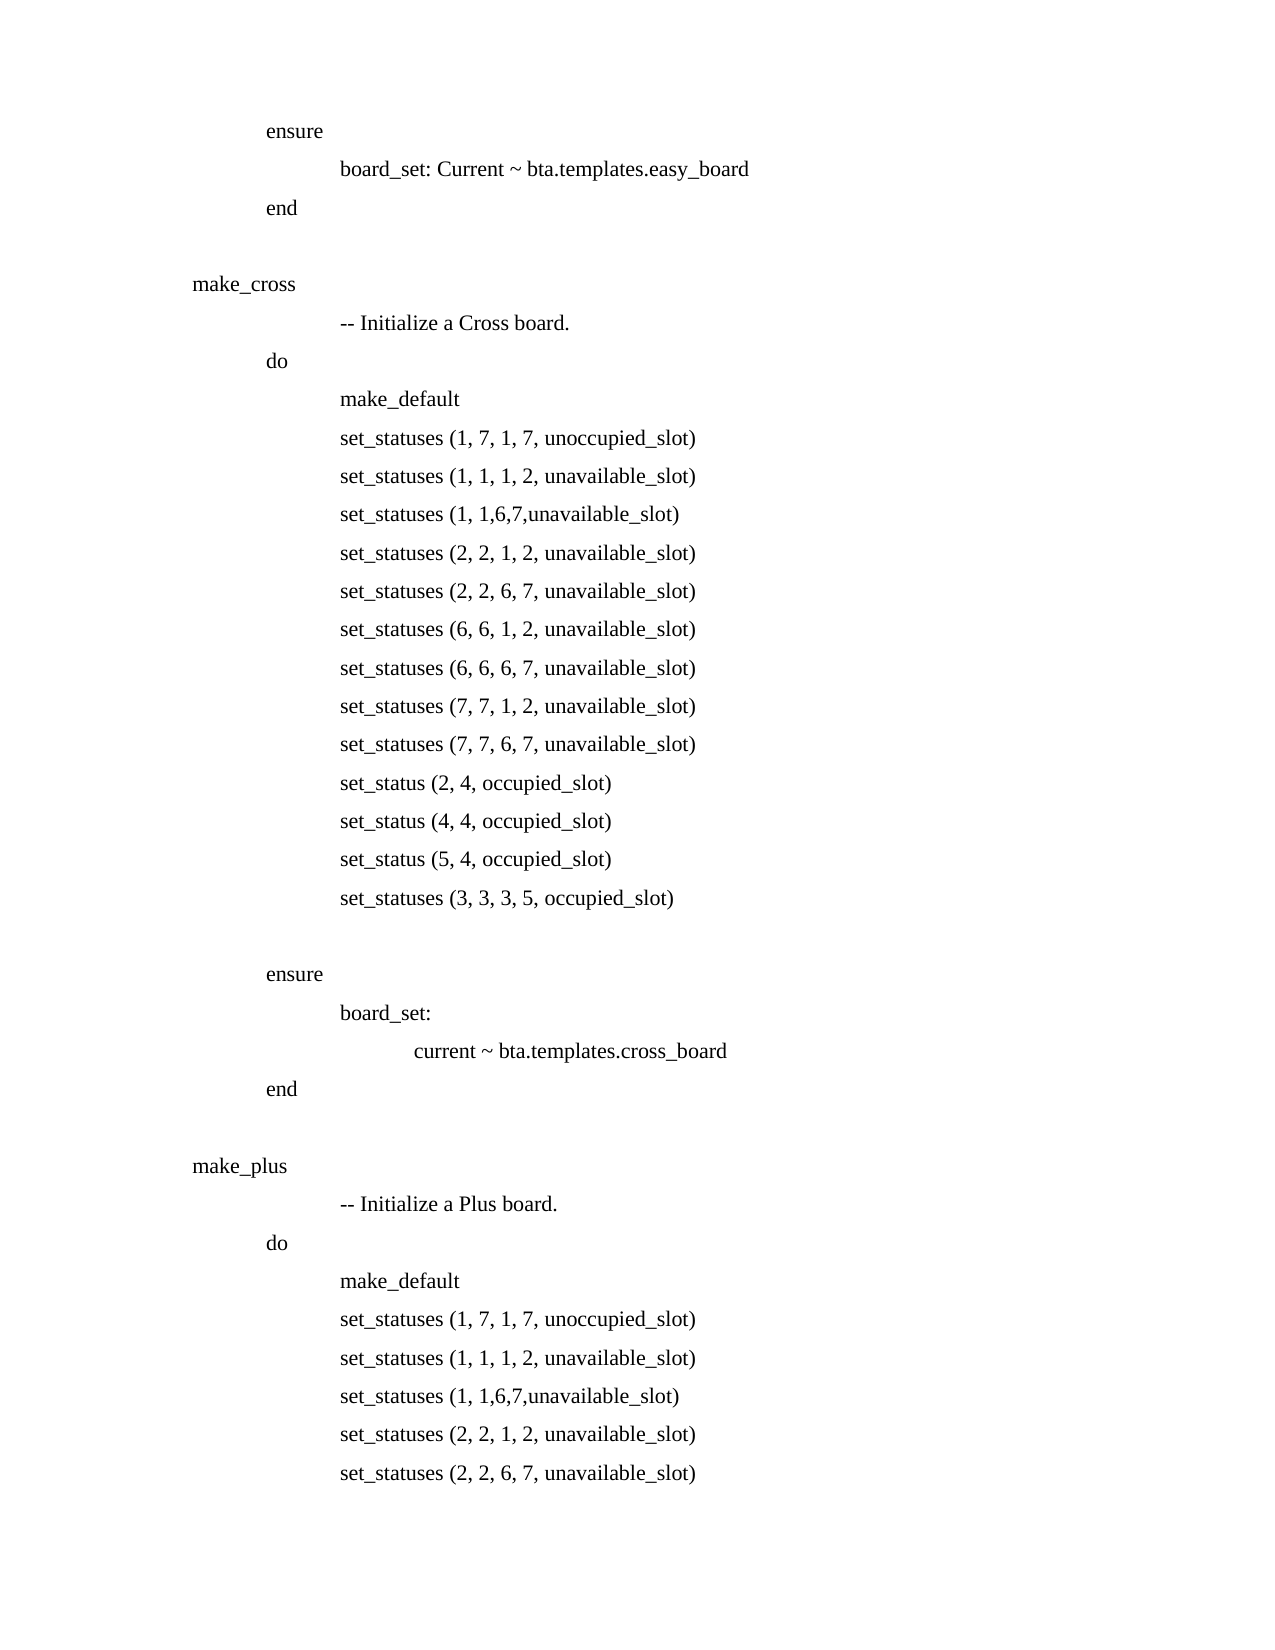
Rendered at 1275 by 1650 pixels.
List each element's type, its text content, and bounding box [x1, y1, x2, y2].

text set_statuses (1, 7, 1, 7, unoccupied_slot) [118, 425, 1157, 463]
text set_statuses (1, 1,6,7,unavailable_slot) [118, 1383, 1157, 1421]
text set_statuses (6, 6, 6, 7, unavailable_slot) [118, 655, 1157, 693]
text board_set: Current ~ bta.templates.easy_board [118, 156, 1157, 195]
text make_plus [118, 1153, 1157, 1191]
text set_statuses (1, 1,6,7,unavailable_slot) [118, 501, 1157, 540]
text set_status (4, 4, occupied_slot) [118, 808, 1157, 846]
text do [118, 348, 1157, 386]
text current ~ bta.templates.cross_board [118, 1038, 1157, 1076]
text set_statuses (1, 7, 1, 7, unoccupied_slot) [118, 1306, 1157, 1345]
text set_status (2, 4, occupied_slot) [118, 770, 1157, 808]
text make_default [118, 1268, 1157, 1306]
text -- Initialize a Plus board. [118, 1191, 1157, 1230]
text board_set: [118, 1000, 1157, 1038]
text set_status (5, 4, occupied_slot) [118, 846, 1157, 885]
text do [118, 1230, 1157, 1268]
text set_statuses (2, 2, 1, 2, unavailable_slot) [118, 540, 1157, 578]
text set_statuses (7, 7, 1, 2, unavailable_slot) [118, 693, 1157, 731]
text make_cross [118, 271, 1157, 310]
text set_statuses (2, 2, 1, 2, unavailable_slot) [118, 1421, 1157, 1460]
text set_statuses (1, 1, 1, 2, unavailable_slot) [118, 1345, 1157, 1383]
text set_statuses (1, 1, 1, 2, unavailable_slot) [118, 463, 1157, 501]
text end [118, 195, 1157, 233]
text set_statuses (6, 6, 1, 2, unavailable_slot) [118, 616, 1157, 655]
text end [118, 1076, 1157, 1115]
text set_statuses (3, 3, 3, 5, occupied_slot) [118, 885, 1157, 923]
text -- Initialize a Cross board. [118, 310, 1157, 348]
text set_statuses (2, 2, 6, 7, unavailable_slot) [118, 1460, 1157, 1498]
text set_statuses (2, 2, 6, 7, unavailable_slot) [118, 578, 1157, 616]
text set_statuses (7, 7, 6, 7, unavailable_slot) [118, 731, 1157, 770]
text ensure [118, 118, 1157, 156]
text make_default [118, 386, 1157, 425]
text ensure [118, 961, 1157, 1000]
